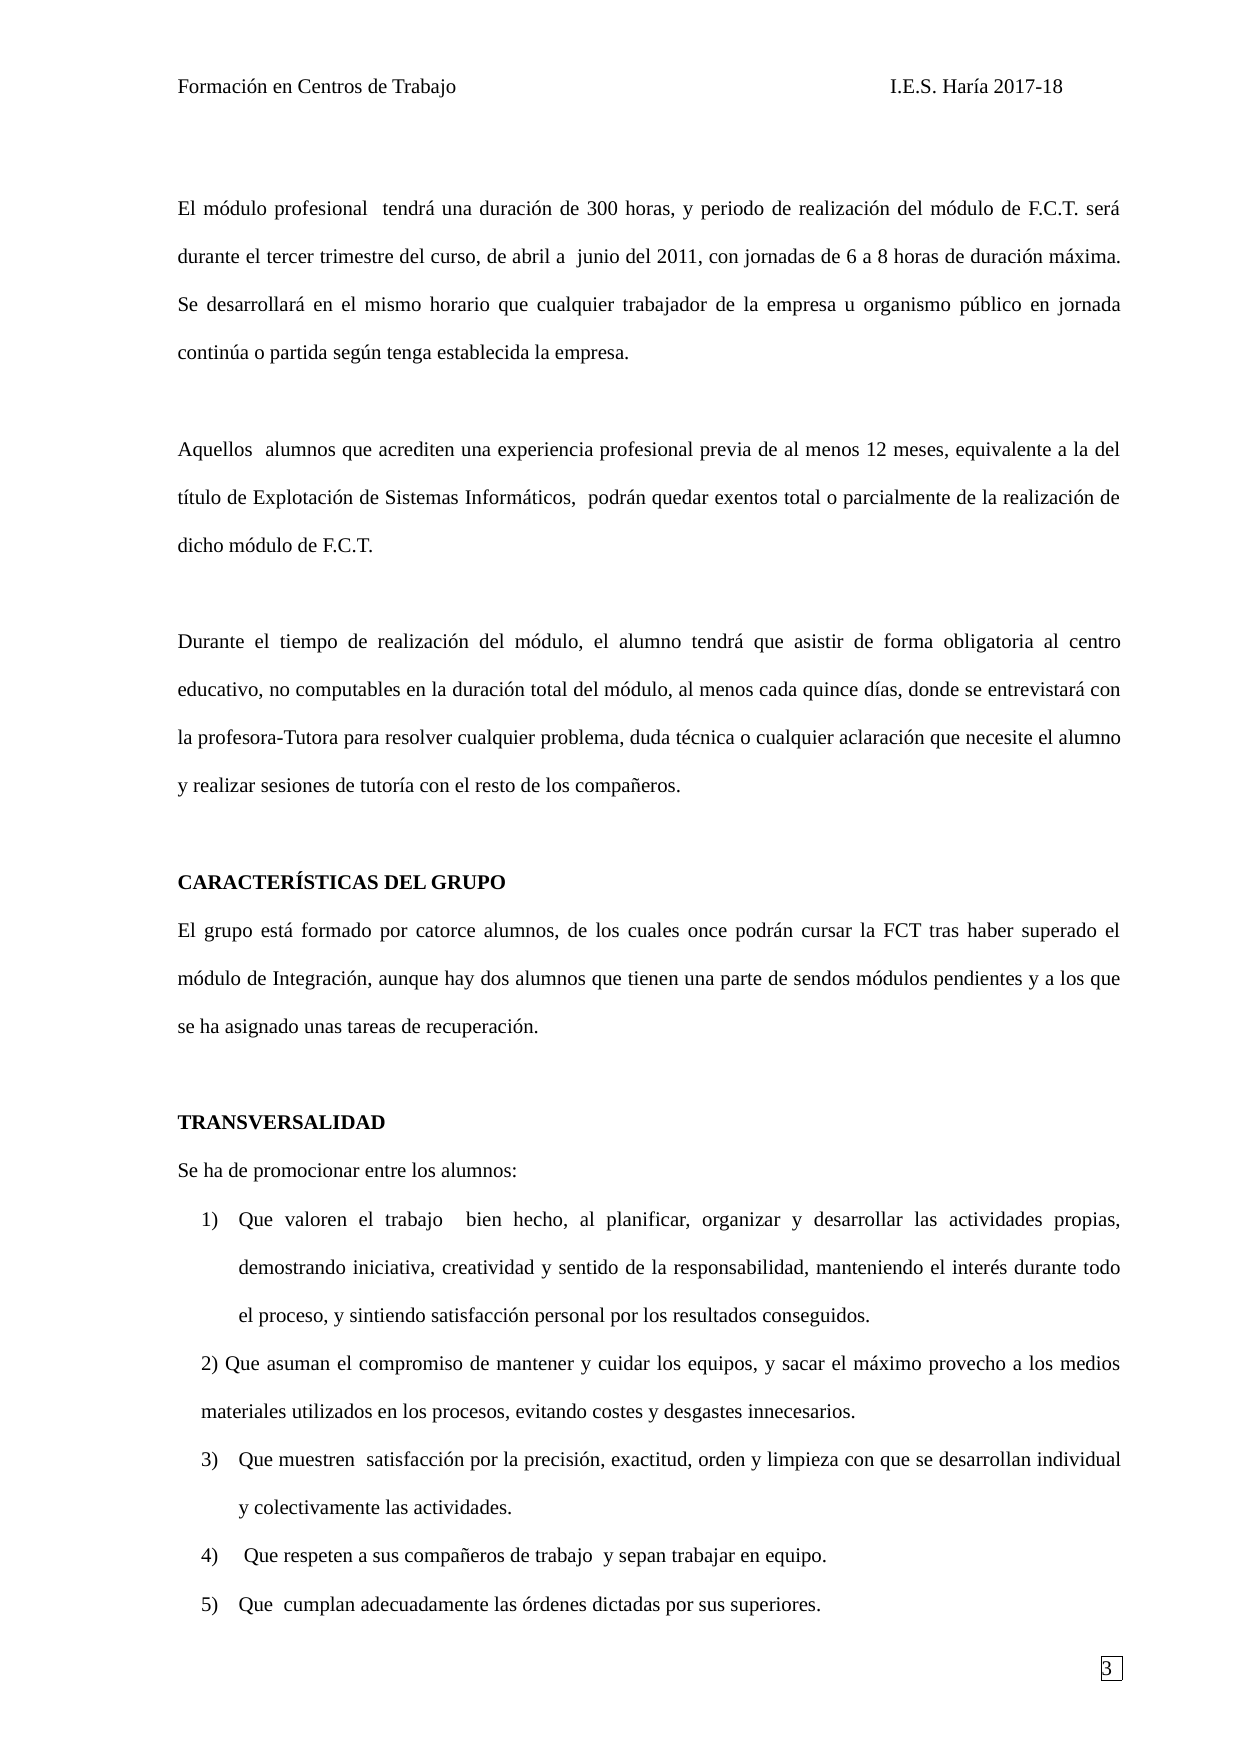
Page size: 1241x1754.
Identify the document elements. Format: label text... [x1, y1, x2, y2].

text CARACTERÍSTICAS DEL GRUPO [177, 869, 1122, 894]
text Aquellos alumnos que acrediten una experiencia profesional previa de al menos 12 meses, equivalente a la del título de Explotación de Sistemas Informáticos, podrán quedar exentos total o parcialmente de la realización de dicho módulo de F.C.T. [177, 436, 1122, 557]
text 3) Que muestren satisfacción por la precisión, exactitud, orden y limpieza con que se desarrollan individual y colectivamente las actividades. [201, 1447, 1122, 1519]
text El grupo está formado por catorce alumnos, de los cuales once podrán cursar la FCT tras haber superado el módulo de Integración, aunque hay dos alumnos que tienen una parte de sendos módulos pendientes y a los que se ha asignado unas tareas de recuperación. [177, 918, 1122, 1038]
text Se ha de promocionar entre los alumnos: [177, 1158, 1122, 1182]
text 2) Que asuman el compromiso de mantener y cuidar los equipos, y sacar el máximo provecho a los medios materiales utilizados en los procesos, evitando costes y desgastes innecesarios. [201, 1351, 1122, 1423]
text 5) Que cumplan adecuadamente las órdenes dictadas por sus superiores. [201, 1591, 1122, 1616]
text 1) Que valoren el trabajo bien hecho, al planificar, organizar y desarrollar las actividades propias, demostrando iniciativa, creatividad y sentido de la responsabilidad, manteniendo el interés durante todo el proceso, y sintiendo satisfacción personal por los resultados conseguidos. [201, 1206, 1122, 1327]
text Durante el tiempo de realización del módulo, el alumno tendrá que asistir de forma obligatoria al centro educativo, no computables en la duración total del módulo, al menos cada quince días, donde se entrevistará con la profesora-Tutora para resolver cualquier problema, duda técnica o cualquier aclaración que necesite el alumno y realizar sesiones de tutoría con el resto de los compañeros. [177, 629, 1122, 797]
text 4) Que respeten a sus compañeros de trabajo y sepan trabajar en equipo. [201, 1543, 1122, 1567]
text El módulo profesional tendrá una duración de 300 horas, y periodo de realización del módulo de F.C.T. será durante el tercer trimestre del curso, de abril a junio del 2011, con jornadas de 6 a 8 horas de duración máxima. Se desarrollará en el mismo horario que cualquier trabajador de la empresa u organismo público en jornada continúa o partida según tenga establecida la empresa. [177, 196, 1122, 364]
text TRANSVERSALIDAD [177, 1110, 1122, 1134]
